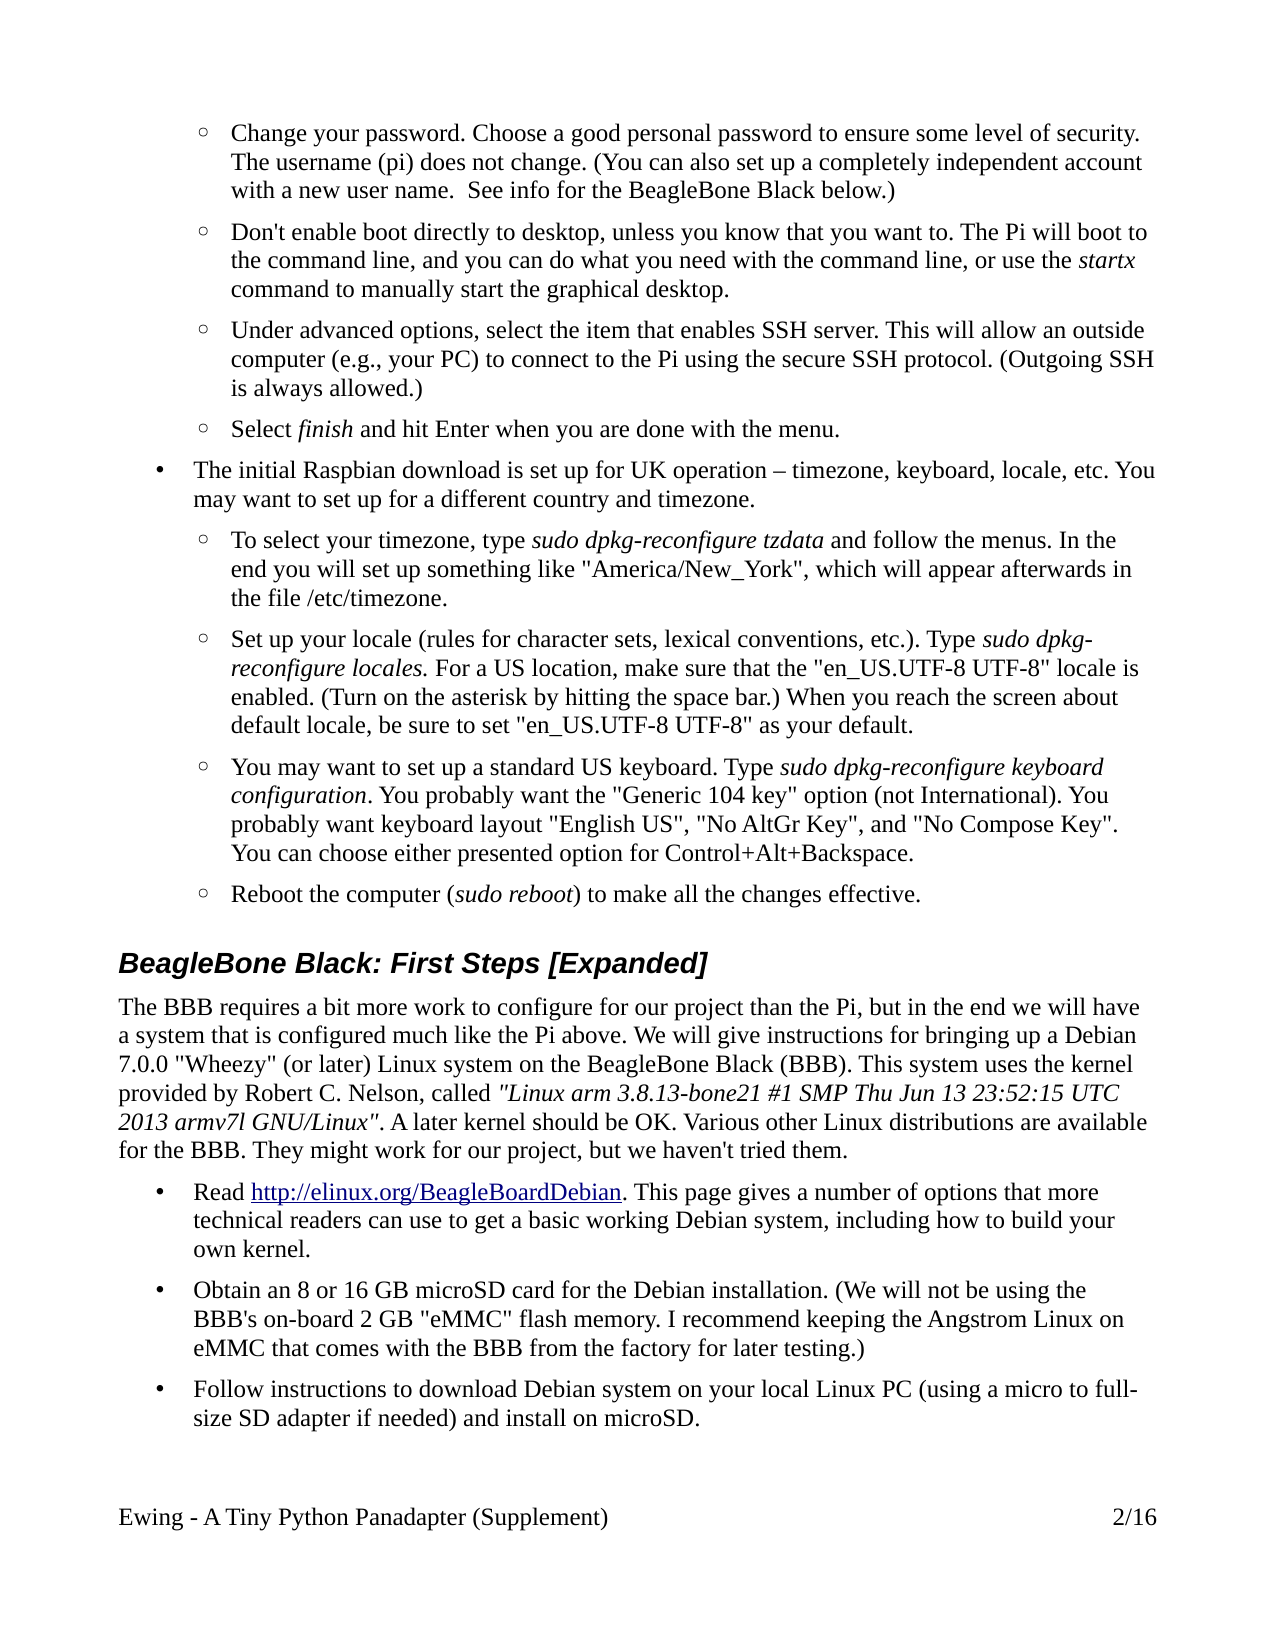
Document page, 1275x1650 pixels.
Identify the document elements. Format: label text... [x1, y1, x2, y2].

list Obtain an 8 or 16 GB microSD card for the Debian installation. (We will not be using the BBB's on-board 2 GB "eMMC" flash memory. I recommend keeping the Angstrom Linux on eMMC that comes with the BBB from the factory for later testing.) [156, 1275, 1157, 1362]
list You may want to set up a standard US keyboard. Type sudo dpkg-reconfigure keyboard configuration. You probably want the "Generic 104 key" option (not International). You probably want keyboard layout "English US", "No AltGr Key", and "No Compose Key". You can choose either presented option for Control+Alt+Backspace. [193, 752, 1157, 867]
list Change your password. Choose a good personal password to ensure some level of security. The username (pi) does not change. (You can also set up a completely independent account with a new user name. See info for the BeagleBone Black below.) [193, 118, 1157, 204]
list To select your timezone, type sudo dpkg-reconfigure tzdata and follow the menus. In the end you will set up something like "America/New_York", which will appear afterwards in the file /etc/timezone. [193, 526, 1157, 612]
list Set up your locale (rules for character sets, lexical conventions, etc.). Type sudo dpkg-reconfigure locales. For a US location, make sure that the "en_US.UTF-8 UTF-8" locale is enabled. (Turn on the asterisk by hitting the space bar.) When you reach the screen about default locale, be sure to set "en_US.UTF-8 UTF-8" as your default. [193, 624, 1157, 739]
subtitle BeagleBone Black: First Steps [Expanded] [118, 946, 1157, 979]
list The initial Raspbian download is set up for UK operation – timezone, keyboard, locale, etc. You may want to set up for a different country and timezone. [156, 456, 1157, 513]
list Select finish and hit Enter when you are done with the menu. [193, 414, 1157, 443]
list Reboot the computer (sudo reboot) to make all the changes effective. [193, 879, 1157, 908]
list Don't enable boot directly to desktop, unless you know that you want to. The Pi will boot to the command line, and you can do what you need with the command line, or use the startx command to manually start the graphical desktop. [193, 217, 1157, 303]
list Follow instructions to download Debian system on your local Linux PC (using a micro to full-size SD adapter if needed) and install on microSD. [156, 1374, 1157, 1432]
list Read http://elinux.org/BeagleBoardDebian. This page gives a number of options that more technical readers can use to get a basic working Debian system, including how to build your own kernel. [156, 1177, 1157, 1263]
list Under advanced options, select the item that enables SSH server. This will allow an outside computer (e.g., your PC) to connect to the Pi using the secure SSH protocol. (Outgoing SSH is always allowed.) [193, 316, 1157, 402]
text The BBB requires a bit more work to configure for our project than the Pi, but in the end we will have a system that is configured much like the Pi above. We will give instructions for bringing up a Debian 7.0.0 "Wheezy" (or later) Linux system on the BeagleBone Black (BBB). This system uses the kernel provided by Robert C. Nelson, called "Linux arm 3.8.13-bone21 #1 SMP Thu Jun 13 23:52:15 UTC 2013 armv7l GNU/Linux". A later kernel should be OK. Various other Linux distributions are available for the BBB. They might work for our project, but we haven't tried them. [118, 992, 1157, 1164]
